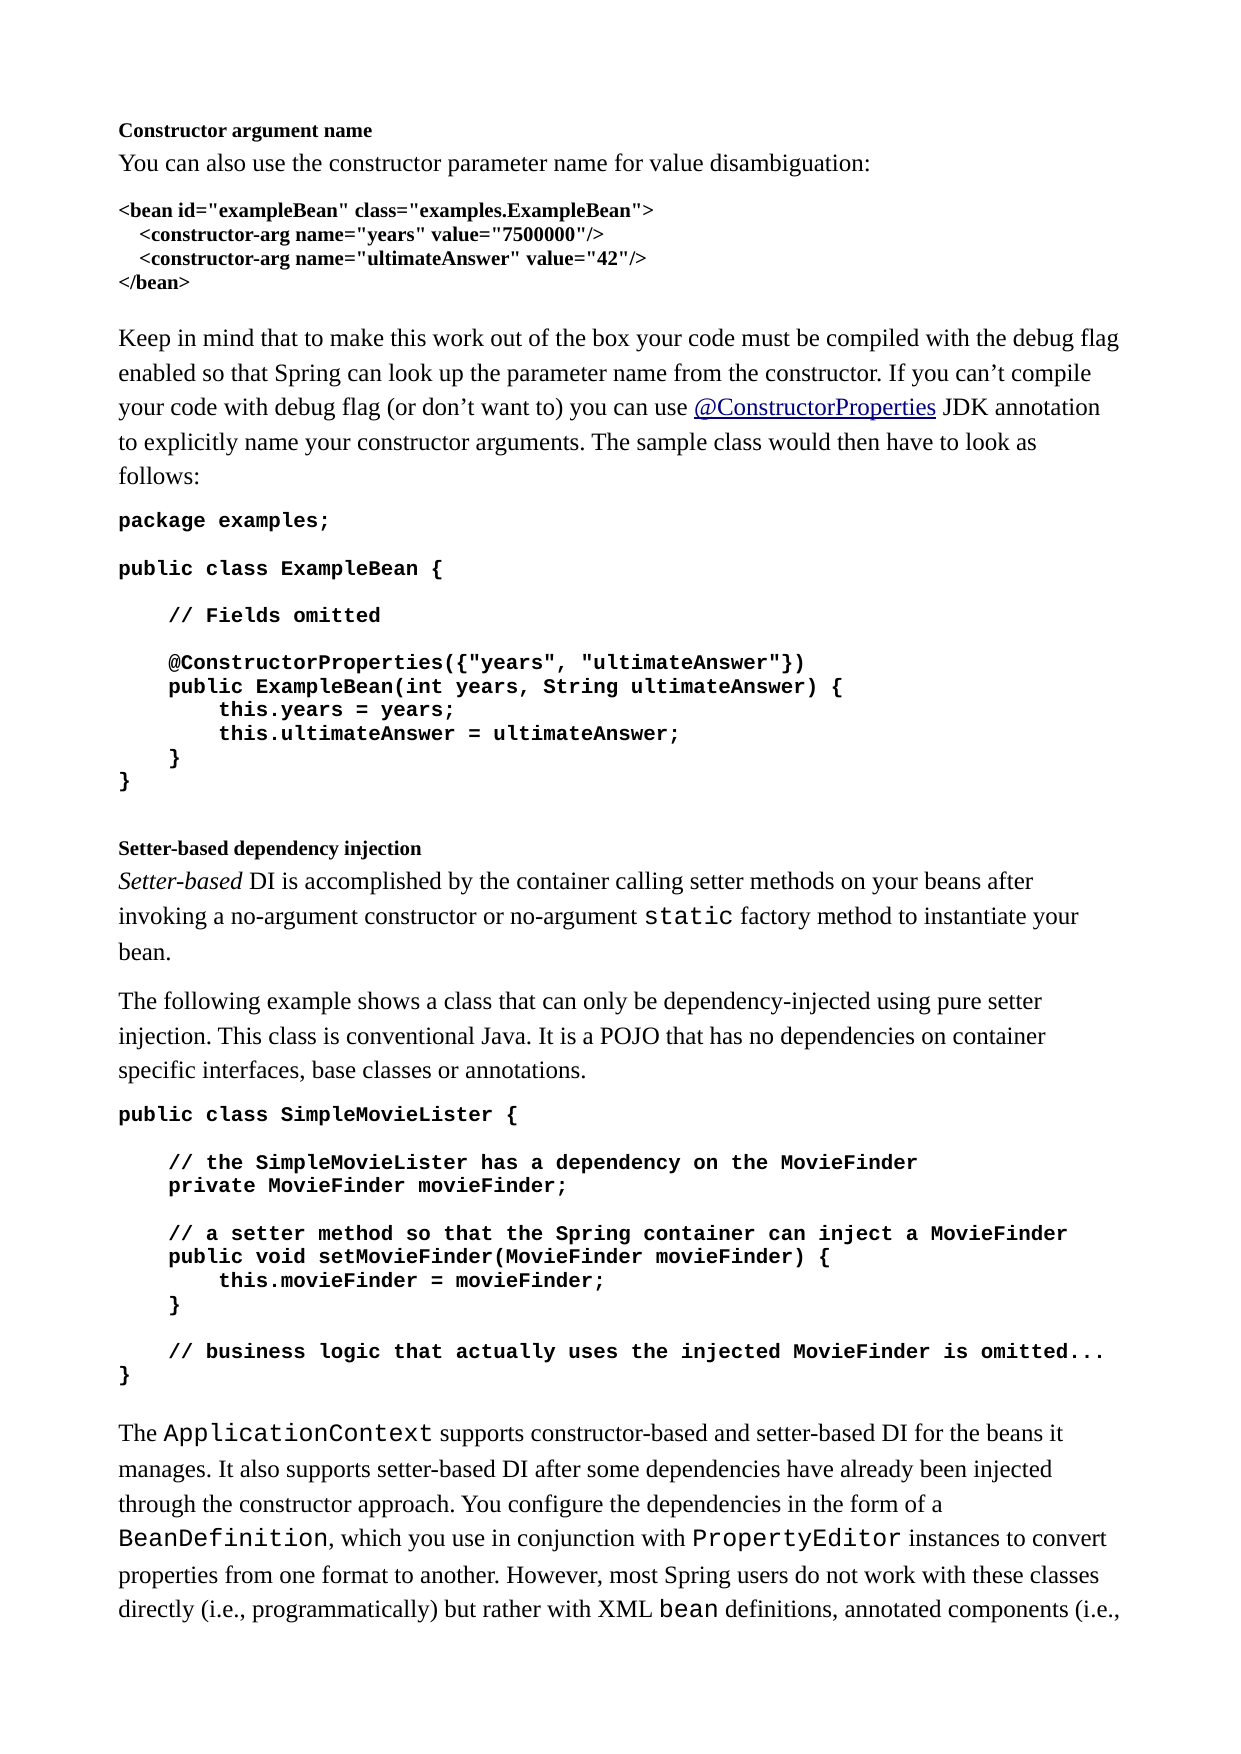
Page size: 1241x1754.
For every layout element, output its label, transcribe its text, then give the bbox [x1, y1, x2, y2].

text } [118, 747, 1122, 770]
text } [118, 1293, 1122, 1317]
text package examples; [118, 510, 1122, 534]
text <bean id="exampleBean" class="examples.ExampleBean"> [118, 197, 1122, 222]
text </bean> [118, 270, 1122, 294]
text The ApplicationContext supports constructor-based and setter-based DI for the beans it manages. It also supports setter-based DI after some dependencies have already been injected through the constructor approach. You configure the dependencies in the form of a BeanDefinition, which you use in conjunction with PropertyEditor instances to convert properties from one format to another. However, most Spring users do not work with these classes directly (i.e., programmatically) but rather with XML bean definitions, annotated components (i.e., [118, 1418, 1122, 1625]
text // a setter method so that the Spring container can inject a MovieFinder [118, 1223, 1122, 1246]
text public class SimpleMovieLister { [118, 1104, 1122, 1128]
text this.ultimateAnswer = ultimateAnswer; [118, 723, 1122, 747]
text // the SimpleMovieLister has a dependency on the MovieFinder [118, 1152, 1122, 1175]
text private MovieFinder movieFinder; [118, 1175, 1122, 1199]
text // business logic that actually uses the injected MovieFinder is omitted... [118, 1341, 1122, 1364]
subtitle Setter-based dependency injection [118, 836, 1122, 860]
text } [118, 770, 1122, 794]
text public void setMovieFinder(MovieFinder movieFinder) { [118, 1246, 1122, 1270]
text <constructor-arg name="ultimateAnswer" value="42"/> [118, 246, 1122, 270]
text this.years = years; [118, 699, 1122, 723]
text You can also use the constructor parameter name for value disambiguation: [118, 148, 1122, 177]
text Keep in mind that to make this work out of the box your code must be compiled with the debug flag enabled so that Spring can look up the parameter name from the constructor. If you can’t compile your code with debug flag (or don’t want to) you can use @ConstructorProperties JDK annotation to explicitly name your constructor arguments. The sample class would then have to look as follows: [118, 323, 1122, 490]
text this.movieFinder = movieFinder; [118, 1270, 1122, 1293]
text // Fields omitted [118, 605, 1122, 628]
text } [118, 1364, 1122, 1388]
text @ConstructorProperties({"years", "ultimateAnswer"}) [118, 652, 1122, 676]
text The following example shows a class that can only be dependency-injected using pure setter injection. This class is conventional Java. It is a POJO that has no dependencies on container specific interfaces, base classes or annotations. [118, 986, 1122, 1084]
text Setter-based DI is accomplished by the container calling setter methods on your beans after invoking a no-argument constructor or no-argument static factory method to instantiate your bean. [118, 866, 1122, 966]
text public ExampleBean(int years, String ultimateAnswer) { [118, 676, 1122, 699]
text public class ExampleBean { [118, 557, 1122, 581]
subtitle Constructor argument name [118, 118, 1122, 142]
text <constructor-arg name="years" value="7500000"/> [118, 222, 1122, 246]
